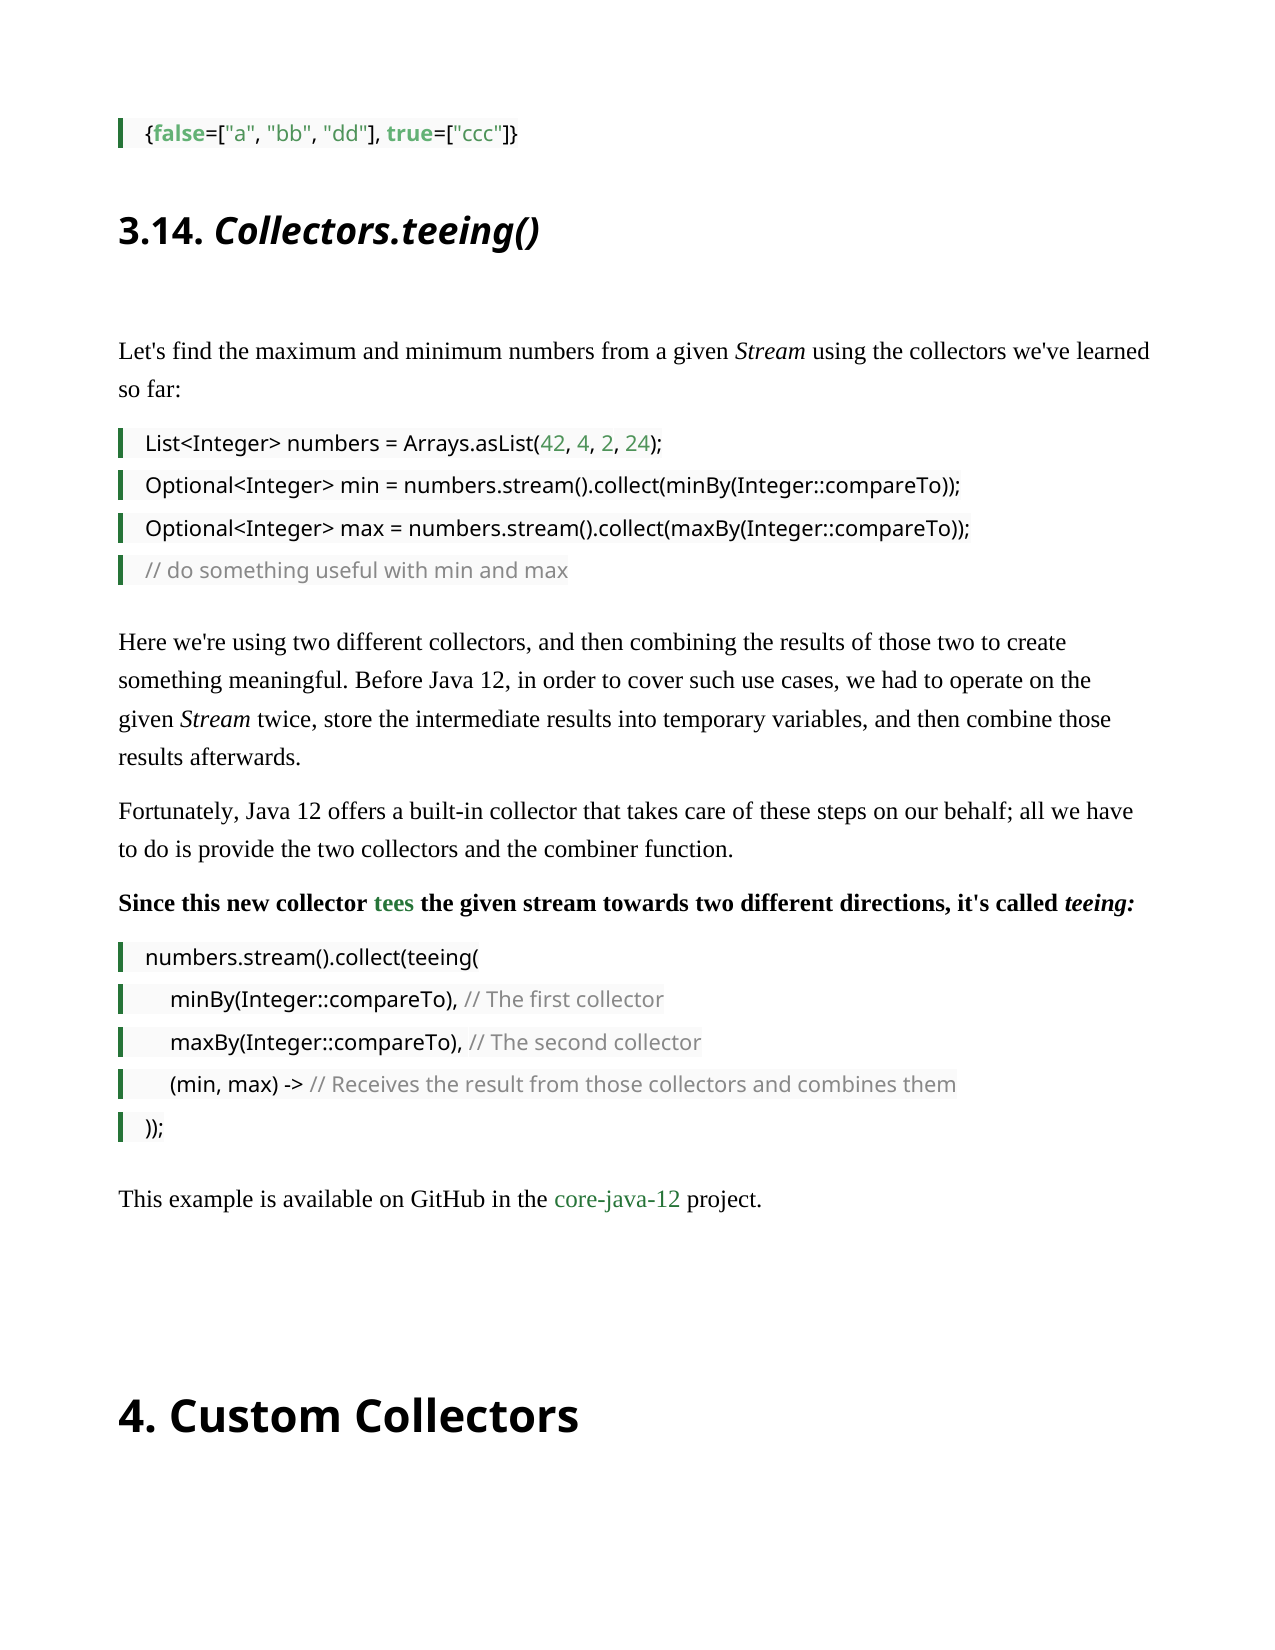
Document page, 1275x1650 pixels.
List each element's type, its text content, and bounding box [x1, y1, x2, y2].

text Let's find the maximum and minimum numbers from a given Stream using the collectors we've learned so far: [118, 336, 1157, 403]
text )); [123, 1112, 1157, 1142]
subtitle 3.14. Collectors.teeing() [118, 205, 1157, 256]
text Optional<Integer> max = numbers.stream().collect(maxBy(Integer::compareTo)); [123, 513, 1157, 543]
text This example is available on GitHub in the core-java-12 project. [118, 1184, 1157, 1213]
text List<Integer> numbers = Arrays.asList(42, 4, 2, 24); [123, 428, 1157, 458]
text Optional<Integer> min = numbers.stream().collect(minBy(Integer::compareTo)); [123, 470, 1157, 500]
text numbers.stream().collect(teeing( [123, 942, 1157, 972]
subtitle 4. Custom Collectors [118, 1383, 1157, 1445]
text (min, max) -> // Receives the result from those collectors and combines them [123, 1069, 1157, 1099]
text // do something useful with min and max [123, 555, 1157, 585]
text maxBy(Integer::compareTo), // The second collector [123, 1027, 1157, 1057]
text minBy(Integer::compareTo), // The first collector [123, 984, 1157, 1014]
text {false=["a", "bb", "dd"], true=["ccc"]} [123, 118, 1157, 148]
text Here we're using two different collectors, and then combining the results of those two to create something meaningful. Before Java 12, in order to cover such use cases, we had to operate on the given Stream twice, store the intermediate results into temporary variables, and then combine those results afterwards. [118, 627, 1157, 771]
text Fortunately, Java 12 offers a built-in collector that takes care of these steps on our behalf; all we have to do is provide the two collectors and the combiner function. [118, 796, 1157, 863]
text Since this new collector tees the given stream towards two different directions, it's called teeing: [118, 888, 1157, 917]
